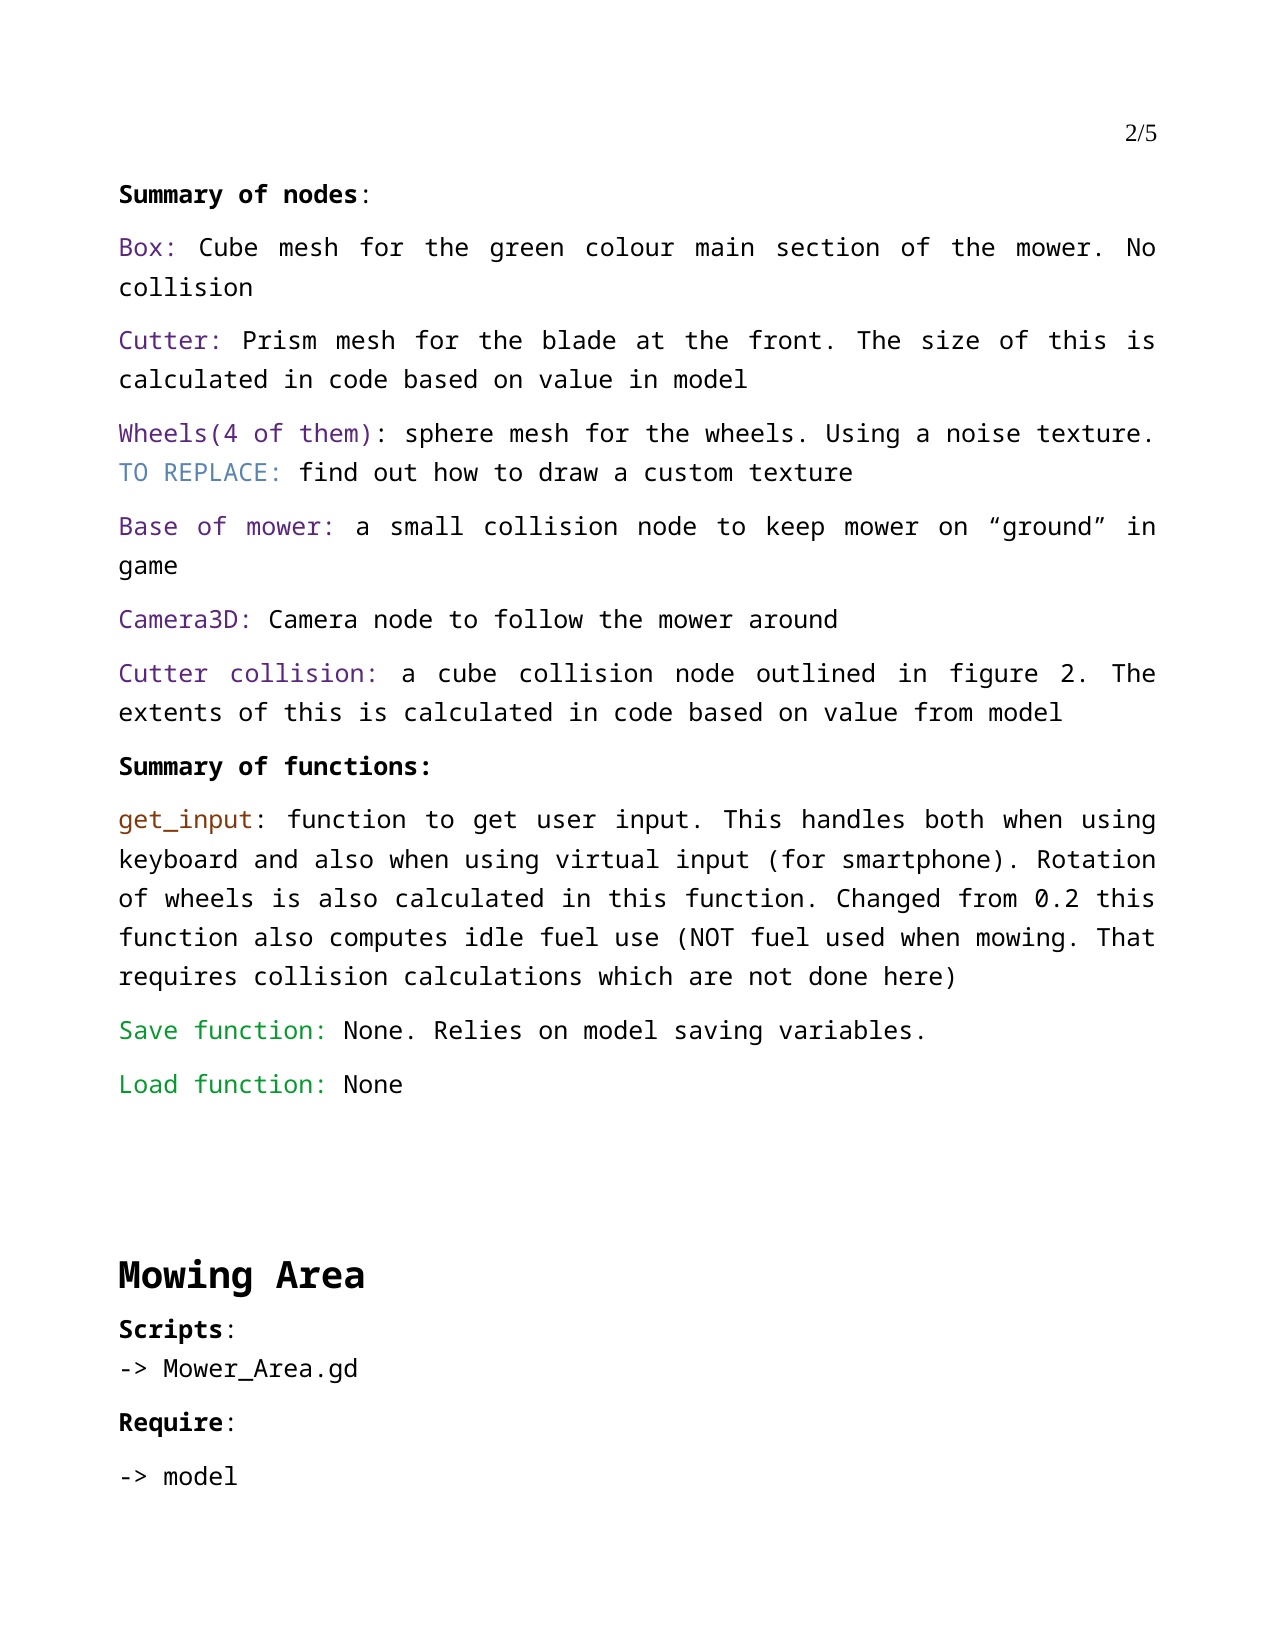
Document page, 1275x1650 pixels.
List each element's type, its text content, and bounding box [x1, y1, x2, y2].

text -> model [118, 1459, 1157, 1493]
text Base of mower: a small collision node to keep mower on “ground” in game [118, 509, 1157, 582]
text Load function: None [118, 1066, 1157, 1100]
text Wheels(4 of them): sphere mesh for the wheels. Using a noise texture. TO REPLACE: find out how to draw a custom texture [118, 416, 1157, 489]
text get_input: function to get user input. This handles both when using keyboard and also when using virtual input (for smartphone). Rotation of wheels is also calculated in this function. Changed from 0.2 this function also computes idle fuel use (NOT fuel used when mowing. That requires collision calculations which are not done here) [118, 802, 1157, 993]
subtitle Mowing Area [118, 1248, 1157, 1299]
text Summary of functions: [118, 748, 1157, 782]
text Scripts: -> Mower_Area.gd [118, 1312, 1157, 1385]
text Save function: None. Relies on model saving variables. [118, 1013, 1157, 1047]
text Require: [118, 1405, 1157, 1439]
text Camera3D: Camera node to follow the mower around [118, 602, 1157, 636]
text Cutter: Prism mesh for the blade at the front. The size of this is calculated in code based on value in model [118, 323, 1157, 396]
text Box: Cube mesh for the green colour main section of the mower. No collision [118, 230, 1157, 303]
text Summary of nodes: [118, 176, 1157, 210]
text Cutter collision: a cube collision node outlined in figure 2. The extents of this is calculated in code based on value from model [118, 656, 1157, 729]
